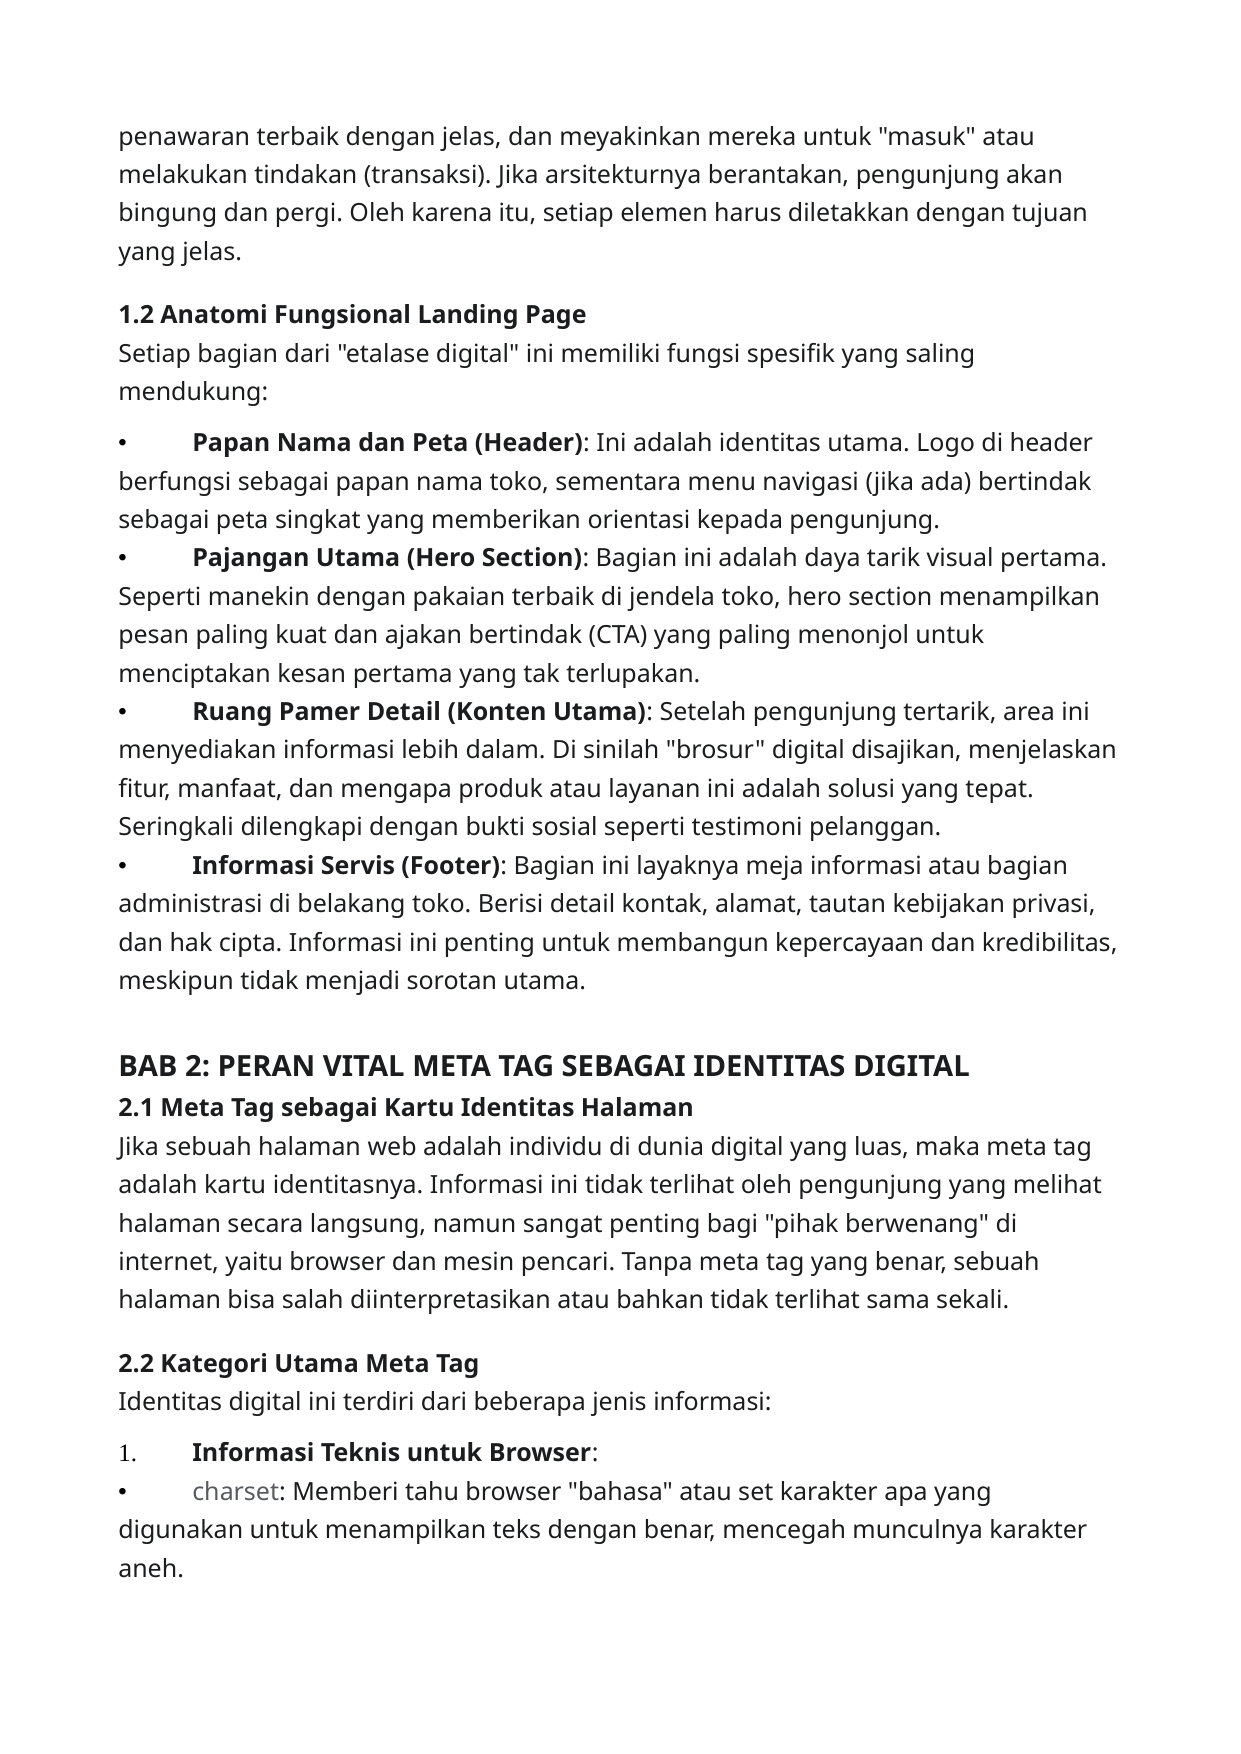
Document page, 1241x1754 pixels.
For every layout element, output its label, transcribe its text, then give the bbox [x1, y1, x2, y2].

subtitle 1.2 Anatomi Fungsional Landing Page [118, 297, 1122, 331]
text penawaran terbaik dengan jelas, dan meyakinkan mereka untuk "masuk" atau melakukan tindakan (transaksi). Jika arsitekturnya berantakan, pengunjung akan bingung dan pergi. Oleh karena itu, setiap elemen harus diletakkan dengan tujuan yang jelas. [118, 118, 1122, 267]
subtitle BAB 2: PERAN VITAL META TAG SEBAGAI IDENTITAS DIGITAL [118, 1045, 1122, 1085]
list Ruang Pamer Detail (Konten Utama): Setelah pengunjung tertarik, area ini menyediakan informasi lebih dalam. Di sinilah "brosur" digital disajikan, menjelaskan fitur, manfaat, dan mengapa produk atau layanan ini adalah solusi yang tepat. Seringkali dilengkapi dengan bukti sosial seperti testimoni pelanggan. [118, 694, 1122, 843]
list Informasi Servis (Footer): Bagian ini layaknya meja informasi atau bagian administrasi di belakang toko. Berisi detail kontak, alamat, tautan kebijakan privasi, dan hak cipta. Informasi ini penting untuk membangun kepercayaan dan kredibilitas, meskipun tidak menjadi sorotan utama. [118, 847, 1122, 997]
text Setiap bagian dari "etalase digital" ini memiliki fungsi spesifik yang saling mendukung: [118, 335, 1122, 408]
subtitle 2.2 Kategori Utama Meta Tag [118, 1346, 1122, 1379]
list Informasi Teknis untuk Browser: [118, 1435, 1122, 1469]
text Identitas digital ini terdiri dari beberapa jenis informasi: [118, 1384, 1122, 1418]
subtitle 2.1 Meta Tag sebagai Kartu Identitas Halaman [118, 1090, 1122, 1124]
list Pajangan Utama (Hero Section): Bagian ini adalah daya tarik visual pertama. Seperti manekin dengan pakaian terbaik di jendela toko, hero section menampilkan pesan paling kuat dan ajakan bertindak (CTA) yang paling menonjol untuk menciptakan kesan pertama yang tak terlupakan. [118, 540, 1122, 689]
list Papan Nama dan Peta (Header): Ini adalah identitas utama. Logo di header berfungsi sebagai papan nama toko, sementara menu navigasi (jika ada) bertindak sebagai peta singkat yang memberikan orientasi kepada pengunjung. [118, 425, 1122, 536]
list charset: Memberi tahu browser "bahasa" atau set karakter apa yang digunakan untuk menampilkan teks dengan benar, mencegah munculnya karakter aneh. [118, 1473, 1122, 1584]
text Jika sebuah halaman web adalah individu di dunia digital yang luas, maka meta tag adalah kartu identitasnya. Informasi ini tidak terlihat oleh pengunjung yang melihat halaman secara langsung, namun sangat penting bagi "pihak berwenang" di internet, yaitu browser dan mesin pencari. Tanpa meta tag yang benar, sebuah halaman bisa salah diinterpretasikan atau bahkan tidak terlihat sama sekali. [118, 1128, 1122, 1316]
